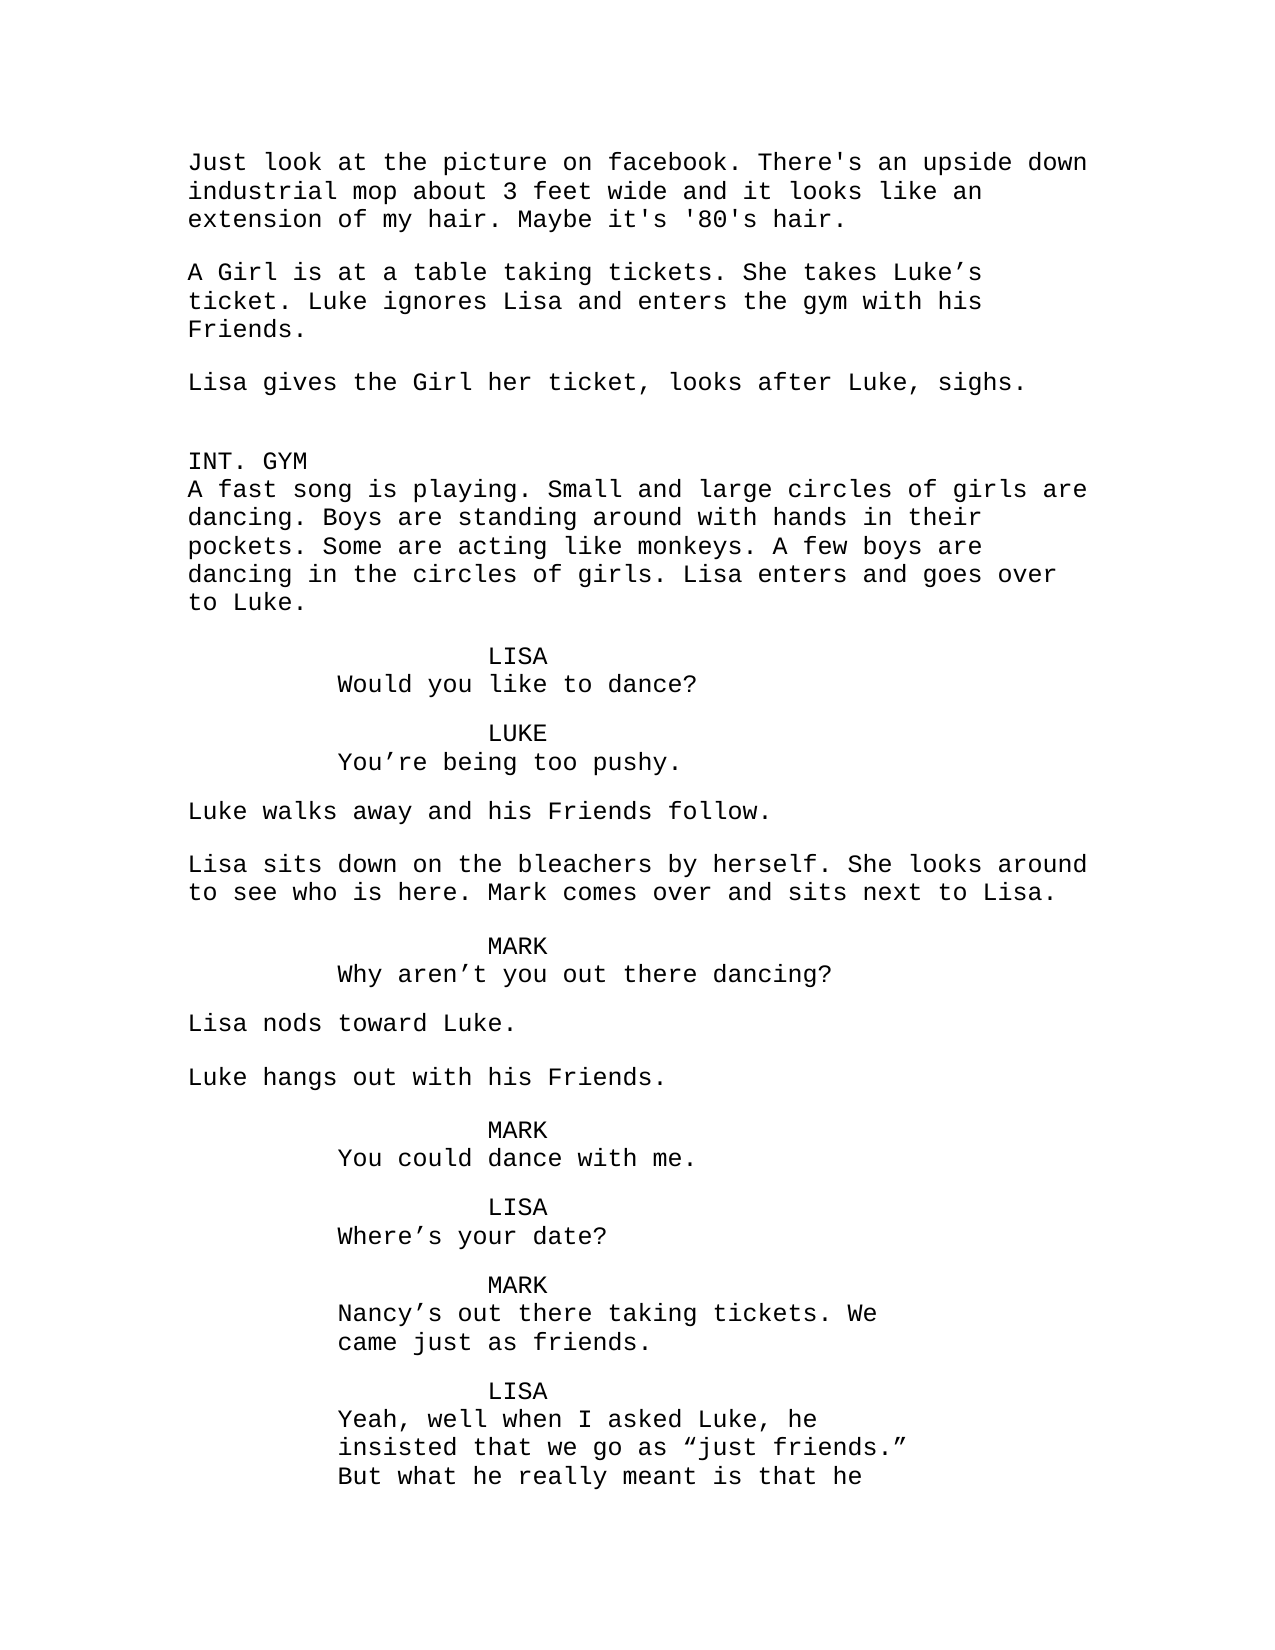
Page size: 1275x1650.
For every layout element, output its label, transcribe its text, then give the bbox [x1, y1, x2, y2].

text Lisa nods toward Luke. [187, 1011, 1087, 1039]
text Lisa gives the Girl her ticket, looks after Luke, sighs. [187, 370, 1087, 398]
text LISA [187, 1378, 1087, 1407]
text LUKE [187, 721, 1087, 749]
text Would you like to dance? [337, 672, 937, 700]
text MARK [187, 1272, 1087, 1301]
text Yeah, well when I asked Luke, he insisted that we go as “just friends.” But what he really meant is that he [337, 1407, 937, 1492]
text LISA [187, 643, 1087, 672]
text LISA [187, 1195, 1087, 1223]
text Lisa sits down on the bleachers by herself. She looks around to see who is here. Mark comes over and sits next to Lisa. [187, 852, 1087, 908]
text MARK [187, 933, 1087, 962]
text MARK [187, 1117, 1087, 1146]
text Where’s your date? [337, 1223, 937, 1252]
text A Girl is at a table taking tickets. She takes Luke’s ticket. Luke ignores Lisa and enters the gym with his Friends. [187, 260, 1087, 345]
text Just look at the picture on facebook. There's an upside down industrial mop about 3 feet wide and it looks like an extension of my hair. Maybe it's '80's hair. [187, 150, 1087, 235]
text You’re being too pushy. [337, 749, 937, 777]
text You could dance with me. [337, 1146, 937, 1174]
subtitle INT. GYM [187, 448, 1087, 477]
text Nancy’s out there taking tickets. We came just as friends. [337, 1301, 937, 1357]
text Luke walks away and his Friends follow. [187, 798, 1087, 827]
text A fast song is playing. Small and large circles of girls are dancing. Boys are standing around with hands in their pockets. Some are acting like monkeys. A few boys are dancing in the circles of girls. Lisa enters and goes over to Luke. [187, 477, 1087, 618]
text Why aren’t you out there dancing? [337, 962, 937, 990]
text Luke hangs out with his Friends. [187, 1064, 1087, 1092]
